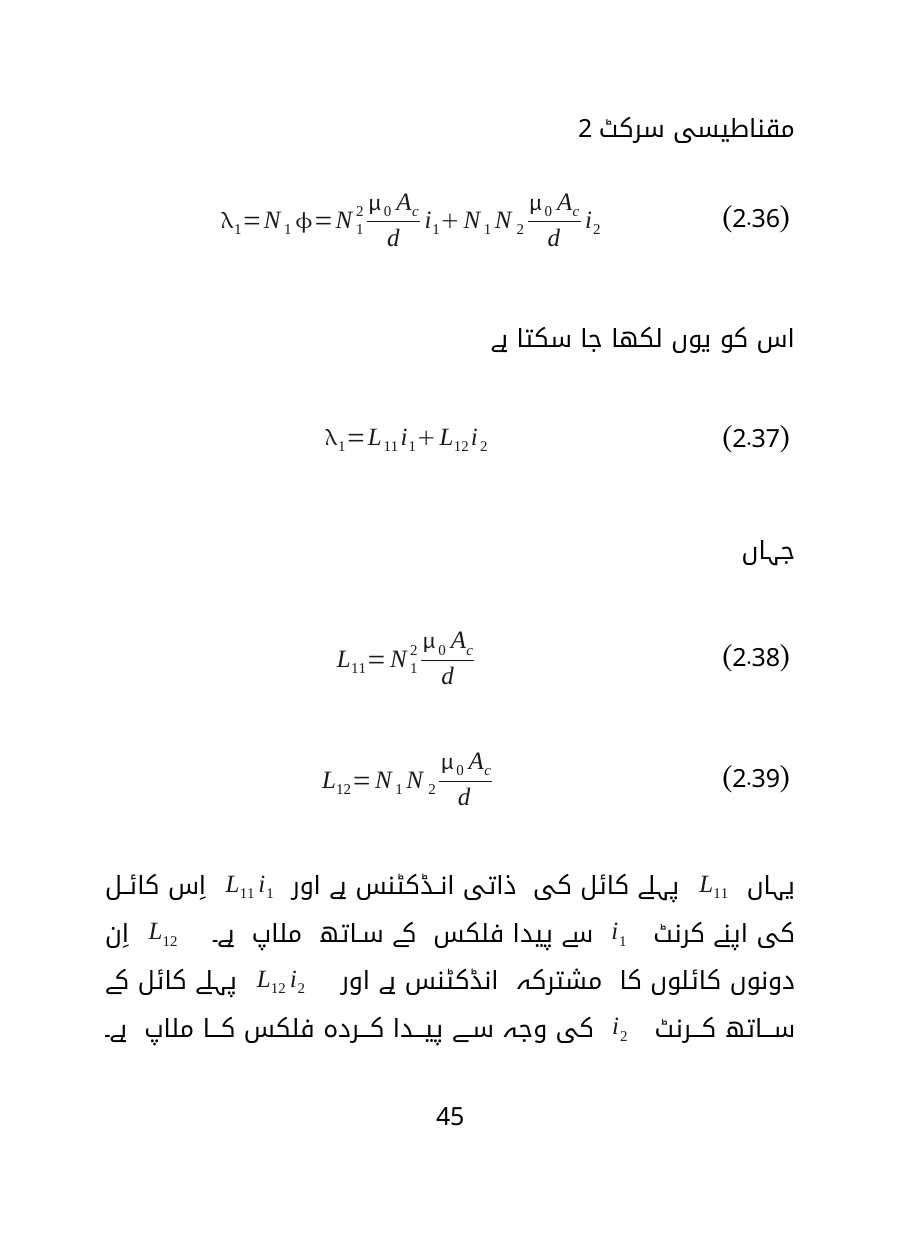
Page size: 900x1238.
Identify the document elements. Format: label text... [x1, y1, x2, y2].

text اس کو یوں لکھا جا سکتا ہے [105, 316, 795, 363]
table_header [105, 621, 698, 708]
table_header (2.39) [701, 742, 795, 829]
table_header (2.36) [707, 183, 795, 269]
table_header [105, 410, 698, 481]
text جہاں [105, 527, 795, 575]
table_header (2.38) [698, 621, 795, 708]
table_header (2.37) [698, 410, 795, 481]
table_header [105, 742, 701, 829]
text یہاںپہلے کائل کی ذاتی انڈکٹنس ہے اوراِس کائل کی اپنے کرنٹ سے پیدا فلکس کے ساتھ ملاپ ہے۔ اِن دونوں کائلوں کا مشترکہ انڈکٹنس ہے اور پہلے کائل کے ساتھ کرنٹ کی وجہ سے پیدا کردہ فلکس کا ملاپ ہے۔ بالکل اسی طرح ہم دوسرے کائل کے لئے لکھ سکتے ہیں [105, 863, 795, 1052]
table_header [105, 183, 707, 269]
